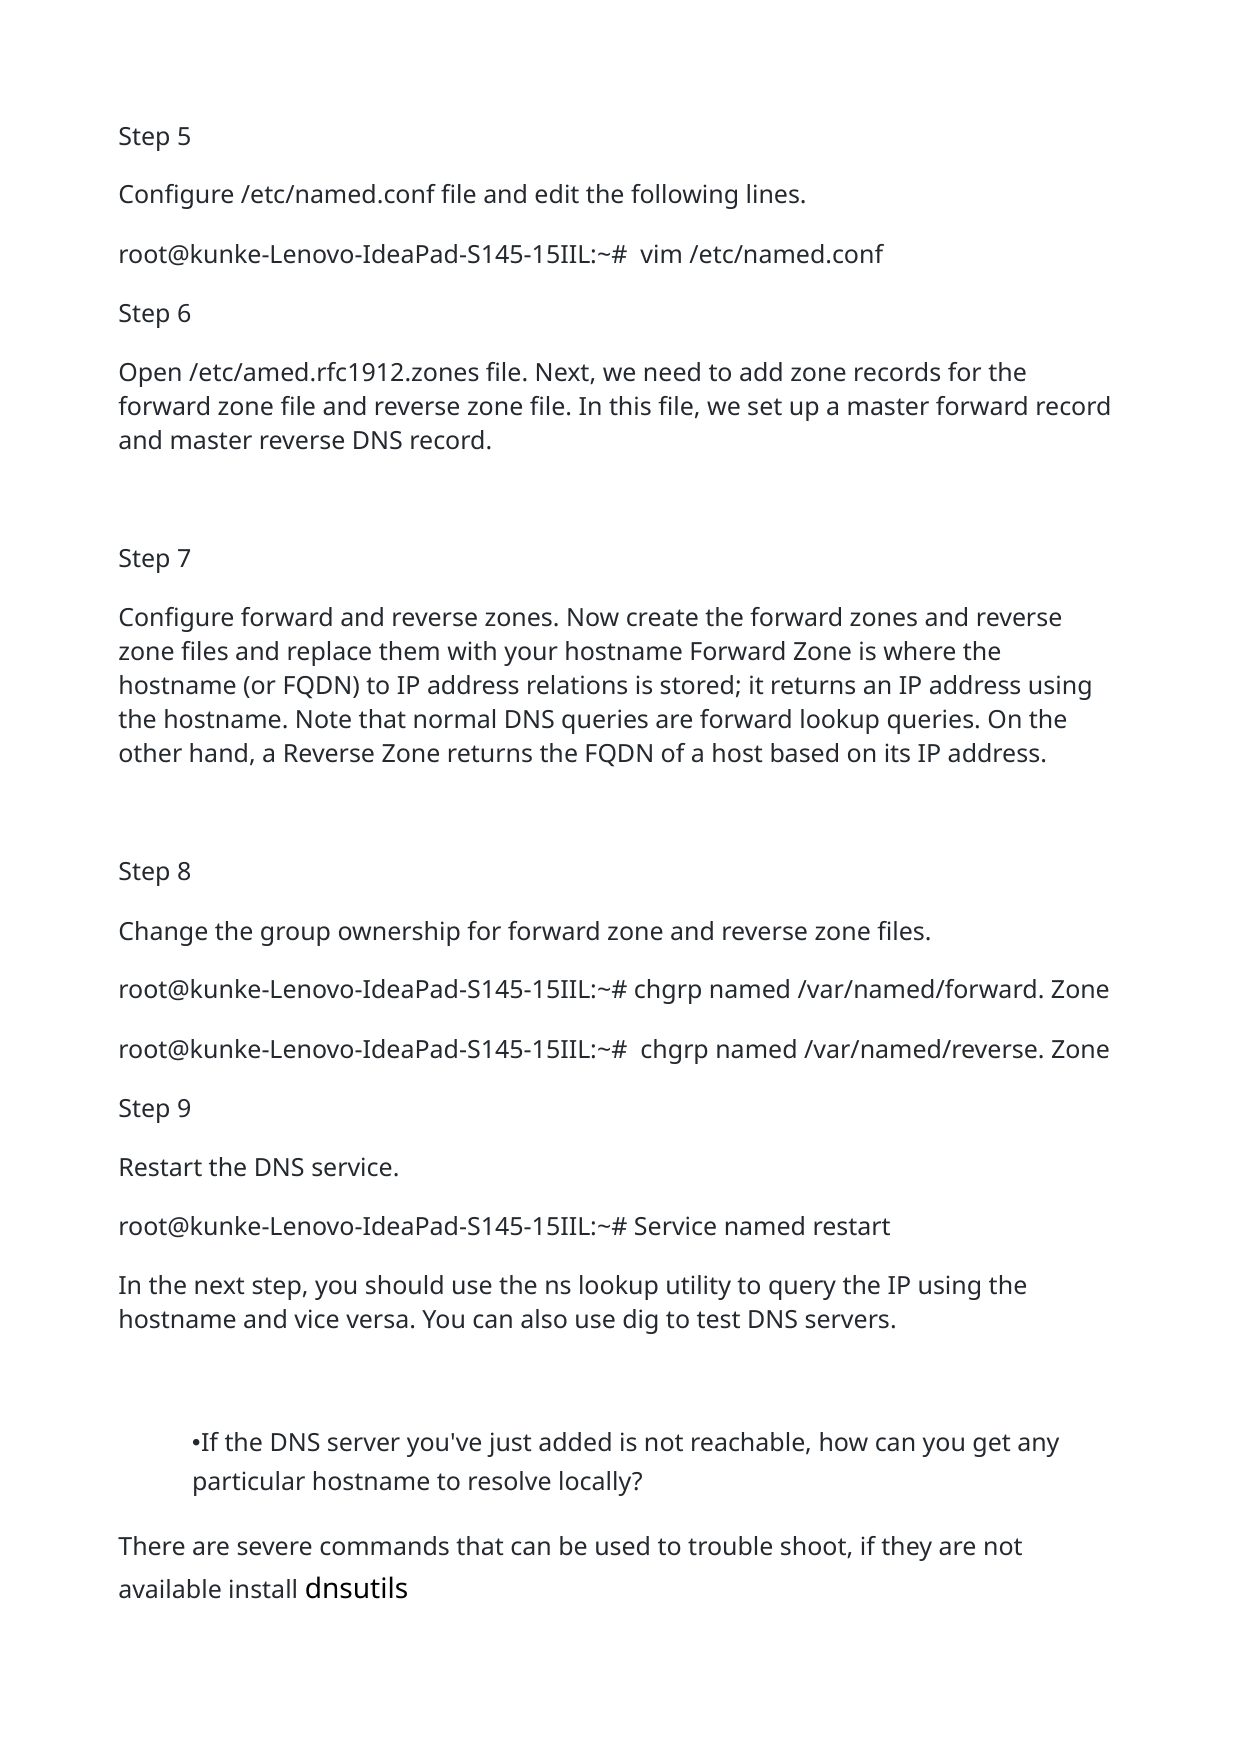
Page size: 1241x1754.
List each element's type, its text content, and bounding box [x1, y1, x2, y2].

text Restart the DNS service. [118, 1149, 1122, 1183]
text root@kunke-Lenovo-IdeaPad-S145-15IIL:~# chgrp named /var/named/reverse. Zone [118, 1031, 1122, 1065]
text Change the group ownership for forward zone and reverse zone files. [118, 913, 1122, 947]
text Step 8 [118, 854, 1122, 888]
text There are severe commands that can be used to trouble shoot, if they are not available install dnsutils [118, 1528, 1122, 1606]
text Step 5 [118, 118, 1122, 152]
text Step 6 [118, 295, 1122, 329]
text Open /etc/amed.rfc1912.zones file. Next, we need to add zone records for the forward zone file and reverse zone file. In this file, we set up a master forward record and master reverse DNS record. [118, 354, 1122, 457]
text Configure forward and reverse zones. Now create the forward zones and reverse zone files and replace them with your hostname Forward Zone is where the hostname (or FQDN) to IP address relations is stored; it returns an IP address using the hostname. Note that normal DNS queries are forward lookup queries. On the other hand, a Reverse Zone returns the FQDN of a host based on its IP address. [118, 600, 1122, 770]
text root@kunke-Lenovo-IdeaPad-S145-15IIL:~# chgrp named /var/named/forward. Zone [118, 972, 1122, 1006]
text Step 7 [118, 541, 1122, 575]
text Configure /etc/named.conf file and edit the following lines. [118, 177, 1122, 211]
text root@kunke-Lenovo-IdeaPad-S145-15IIL:~# vim /etc/named.conf [118, 236, 1122, 270]
text Step 9 [118, 1090, 1122, 1124]
text root@kunke-Lenovo-IdeaPad-S145-15IIL:~# Service named restart [118, 1208, 1122, 1242]
text In the next step, you should use the ns lookup utility to query the IP using the hostname and vice versa. You can also use dig to test DNS servers. [118, 1267, 1122, 1336]
list If the DNS server you've just added is not reachable, how can you get any particular hostname to resolve locally? [118, 1425, 1122, 1498]
